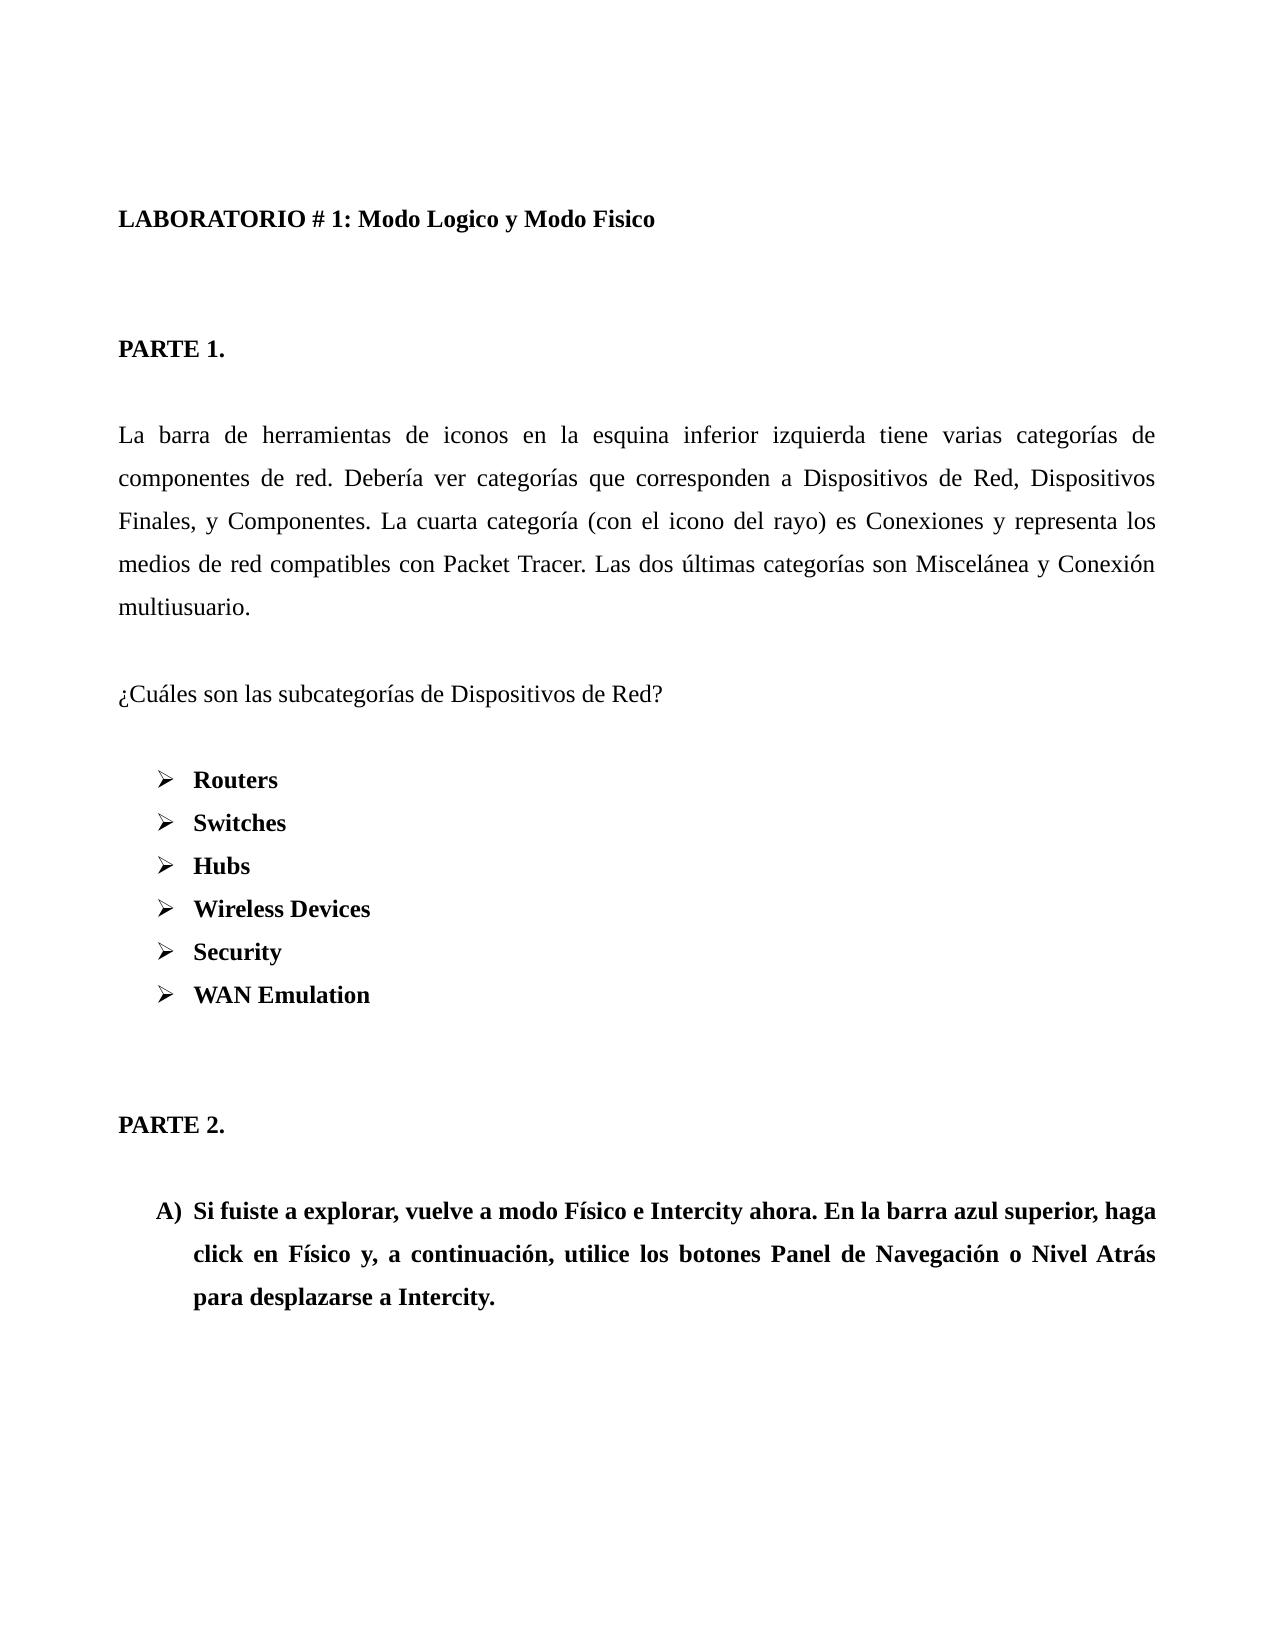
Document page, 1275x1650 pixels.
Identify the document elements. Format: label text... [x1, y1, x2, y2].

list Switches [156, 808, 1157, 837]
text ¿Cuáles son las subcategorías de Dispositivos de Red? [118, 679, 1157, 707]
list WAN Emulation [156, 981, 1157, 1009]
text PARTE 2. [118, 1110, 1157, 1139]
list Routers [156, 765, 1157, 794]
list Wireless Devices [156, 894, 1157, 923]
text PARTE 1. [118, 334, 1157, 362]
list Si fuiste a explorar, vuelve a modo Físico e Intercity ahora. En la barra azul superior, haga click en Físico y, a continuación, utilice los botones Panel de Navegación o Nivel Atrás para desplazarse a Intercity. [156, 1196, 1157, 1311]
text La barra de herramientas de iconos en la esquina inferior izquierda tiene varias categorías de componentes de red. Debería ver categorías que corresponden a Dispositivos de Red, Dispositivos Finales, y Componentes. La cuarta categoría (con el icono del rayo) es Conexiones y representa los medios de red compatibles con Packet Tracer. Las dos últimas categorías son Miscelánea y Conexión multiusuario. [118, 420, 1157, 621]
list Hubs [156, 851, 1157, 880]
list Security [156, 937, 1157, 966]
text LABORATORIO # 1: Modo Logico y Modo Fisico [118, 204, 1157, 233]
